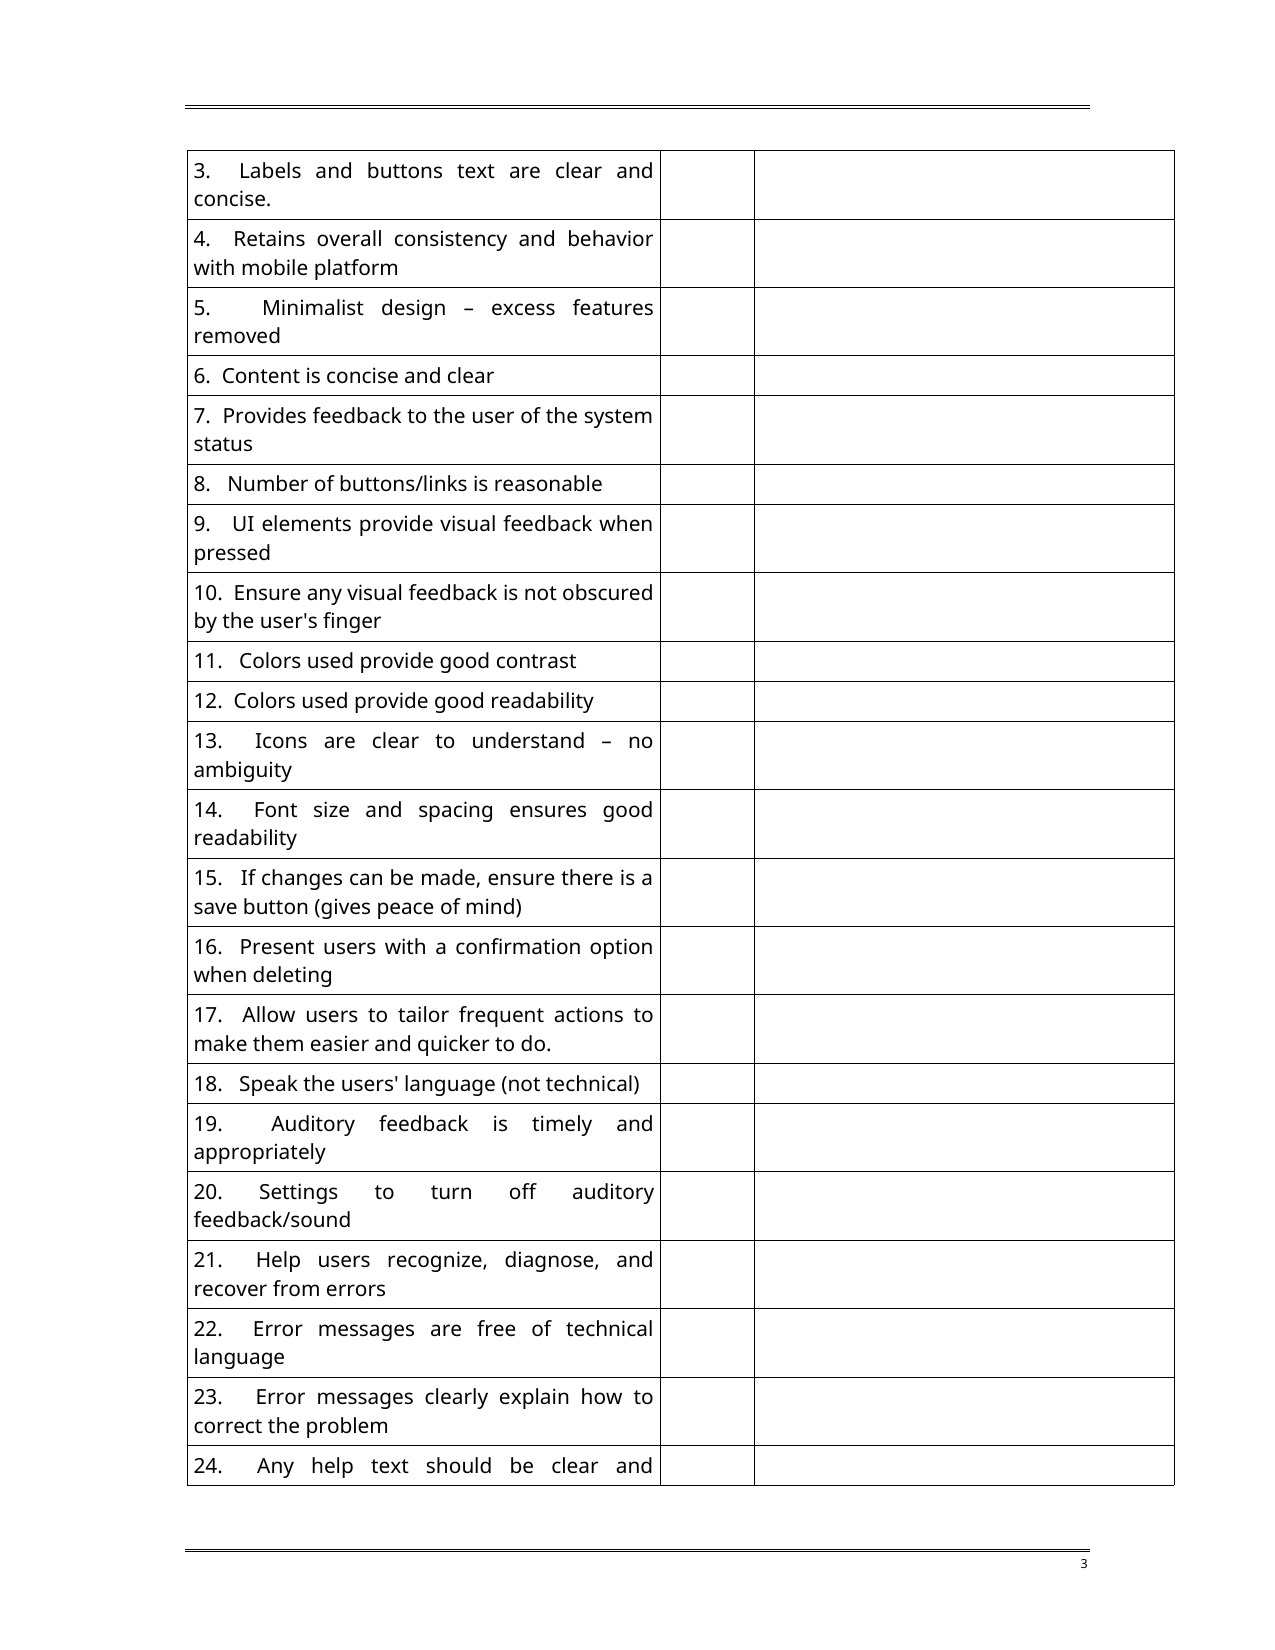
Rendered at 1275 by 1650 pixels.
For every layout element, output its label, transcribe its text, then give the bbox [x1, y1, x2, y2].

table_cell [755, 722, 1174, 789]
table_cell [755, 220, 1174, 287]
table_cell [755, 1241, 1174, 1308]
table_cell [755, 682, 1174, 721]
table_cell 9. UI elements provide visual feedback when pressed [188, 505, 660, 572]
table_cell [661, 396, 754, 464]
table_cell [661, 573, 754, 641]
table_cell 20. Settings to turn off auditory feedback/sound [188, 1172, 660, 1240]
table_cell [661, 1064, 754, 1103]
table_cell [755, 995, 1174, 1063]
table_cell [661, 859, 754, 926]
table_cell [661, 995, 754, 1063]
table_cell [661, 505, 754, 572]
table_cell 14. Font size and spacing ensures good readability [188, 790, 660, 857]
table_cell [661, 790, 754, 857]
table_cell [755, 859, 1174, 926]
table_cell [755, 288, 1174, 355]
table_cell [661, 927, 754, 994]
table_cell 15. If changes can be made, ensure there is a save button (gives peace of mind) [188, 859, 660, 926]
table_cell [755, 1446, 1174, 1485]
table_cell 8. Number of buttons/links is reasonable [188, 465, 660, 504]
table_cell [661, 1309, 754, 1377]
table_cell [755, 151, 1174, 218]
table_cell [661, 465, 754, 504]
table_cell 23. Error messages clearly explain how to correct the problem [188, 1378, 660, 1445]
table_cell [661, 1172, 754, 1240]
table_cell 18. Speak the users' language (not technical) [188, 1064, 660, 1103]
table_cell [755, 1104, 1174, 1171]
table_cell [661, 288, 754, 355]
table_cell [661, 1446, 754, 1485]
table_cell [755, 1172, 1174, 1240]
table_cell 3. Labels and buttons text are clear and concise. [188, 151, 660, 218]
table_cell [661, 682, 754, 721]
table_cell 11. Colors used provide good contrast [188, 642, 660, 681]
table_cell 6. Content is concise and clear [188, 356, 660, 395]
table_cell [755, 356, 1174, 395]
table_cell [661, 220, 754, 287]
table_cell [755, 396, 1174, 464]
table_cell 16. Present users with a confirmation option when deleting [188, 927, 660, 994]
table_cell 7. Provides feedback to the user of the system status [188, 396, 660, 464]
table_cell [755, 505, 1174, 572]
table_cell [661, 151, 754, 218]
table_cell [755, 927, 1174, 994]
table_cell [755, 1378, 1174, 1445]
table_cell 10. Ensure any visual feedback is not obscured by the user's finger [188, 573, 660, 641]
table_cell [755, 465, 1174, 504]
table_cell [755, 642, 1174, 681]
table_cell 21. Help users recognize, diagnose, and recover from errors [188, 1241, 660, 1308]
table_cell [661, 1241, 754, 1308]
table_cell [661, 1378, 754, 1445]
table_cell [661, 1104, 754, 1171]
table_cell 19. Auditory feedback is timely and appropriately [188, 1104, 660, 1171]
table_cell 5. Minimalist design – excess features removed [188, 288, 660, 355]
table_cell 13. Icons are clear to understand – no ambiguity [188, 722, 660, 789]
table_cell 24. Any help text should be clear and [188, 1446, 660, 1485]
table_cell [755, 790, 1174, 857]
table_cell 12. Colors used provide good readability [188, 682, 660, 721]
table_cell [661, 642, 754, 681]
table_cell [755, 573, 1174, 641]
table_cell [661, 356, 754, 395]
table_cell 17. Allow users to tailor frequent actions to make them easier and quicker to do. [188, 995, 660, 1063]
table_cell [755, 1309, 1174, 1377]
table_cell [661, 722, 754, 789]
table_cell 22. Error messages are free of technical language [188, 1309, 660, 1377]
table_cell 4. Retains overall consistency and behavior with mobile platform [188, 220, 660, 287]
table_cell [755, 1064, 1174, 1103]
